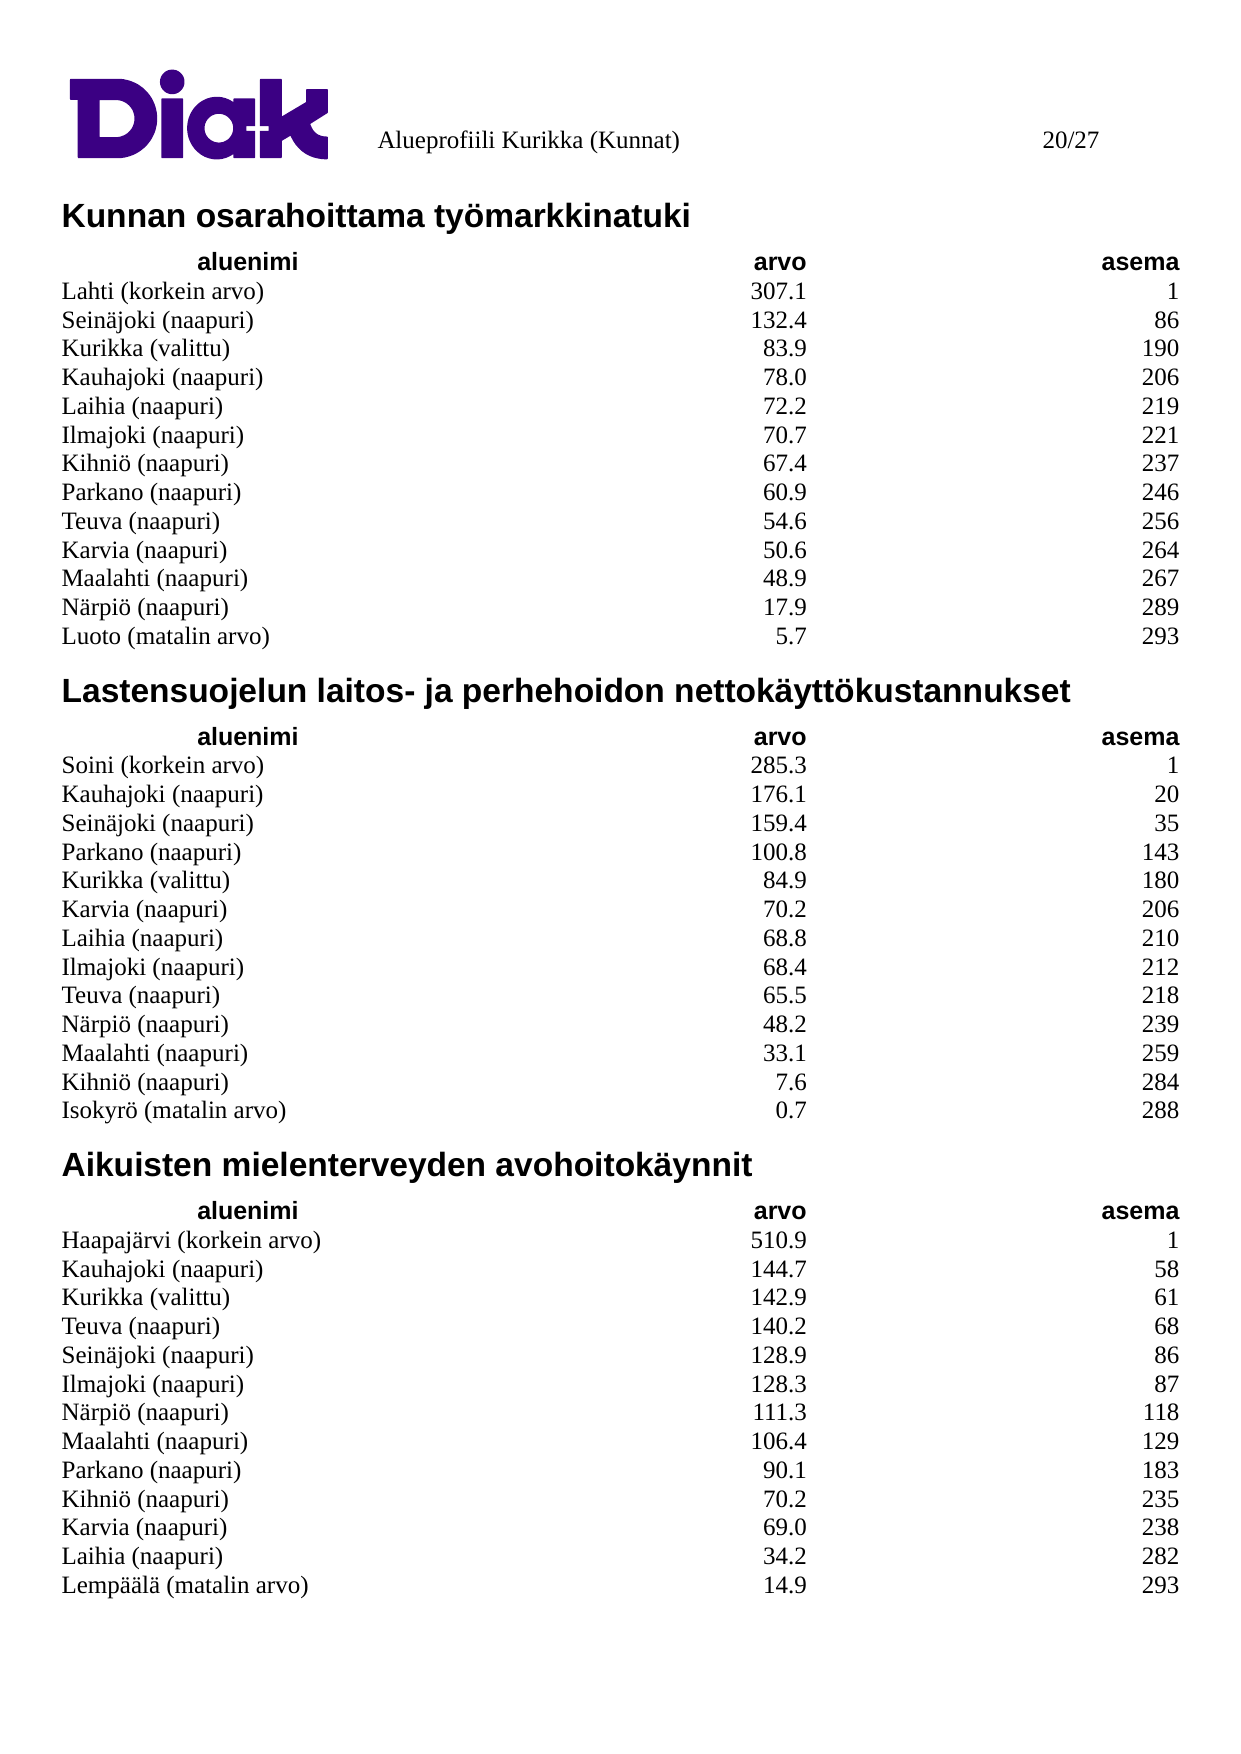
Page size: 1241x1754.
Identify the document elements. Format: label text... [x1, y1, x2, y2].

table_cell Kihniö (naapuri) [61, 1067, 434, 1096]
table_cell 58 [806, 1254, 1179, 1282]
table_cell 180 [806, 866, 1179, 894]
table_cell 69.0 [434, 1513, 806, 1541]
table_cell Seinäjoki (naapuri) [61, 305, 434, 333]
table_cell Kauhajoki (naapuri) [61, 362, 434, 391]
table_cell Maalahti (naapuri) [61, 564, 434, 592]
subtitle Kunnan osarahoittama työmarkkinatuki [61, 196, 1179, 235]
table_cell Kihniö (naapuri) [61, 449, 434, 477]
table_cell 100.8 [434, 837, 806, 866]
table_cell Laihia (naapuri) [61, 391, 434, 420]
table_cell 5.7 [434, 621, 806, 650]
table_cell 256 [806, 506, 1179, 535]
table_cell Teuva (naapuri) [61, 506, 434, 535]
table_cell 212 [806, 952, 1179, 981]
table_cell 72.2 [434, 391, 806, 420]
table_cell 54.6 [434, 506, 806, 535]
table_cell 238 [806, 1513, 1179, 1541]
table_cell Karvia (naapuri) [61, 1513, 434, 1541]
table_cell Ilmajoki (naapuri) [61, 1369, 434, 1397]
table_cell 129 [806, 1426, 1179, 1455]
table_cell Parkano (naapuri) [61, 477, 434, 506]
table_cell Maalahti (naapuri) [61, 1038, 434, 1067]
table_cell 140.2 [434, 1311, 806, 1340]
table_cell Karvia (naapuri) [61, 894, 434, 923]
table_cell 106.4 [434, 1426, 806, 1455]
table_cell 60.9 [434, 477, 806, 506]
table_cell 1 [806, 276, 1179, 305]
table_cell 237 [806, 449, 1179, 477]
table_cell 70.2 [434, 894, 806, 923]
table_cell 34.2 [434, 1541, 806, 1570]
subtitle Aikuisten mielenterveyden avohoitokäynnit [61, 1145, 1179, 1184]
table_cell 288 [806, 1096, 1179, 1124]
table_cell 282 [806, 1541, 1179, 1570]
table_cell 221 [806, 420, 1179, 448]
table_cell 293 [806, 1570, 1179, 1599]
table_cell Närpiö (naapuri) [61, 592, 434, 621]
table_cell Kauhajoki (naapuri) [61, 1254, 434, 1282]
table_cell Isokyrö (matalin arvo) [61, 1096, 434, 1124]
table_cell 61 [806, 1283, 1179, 1311]
table_cell Lahti (korkein arvo) [61, 276, 434, 305]
table_cell Kurikka (valittu) [61, 866, 434, 894]
table_header arvo [434, 722, 806, 751]
table_cell 159.4 [434, 808, 806, 837]
table_cell 20 [806, 779, 1179, 808]
table_cell 143 [806, 837, 1179, 866]
table_cell 68.8 [434, 923, 806, 952]
table_header asema [806, 247, 1179, 276]
table_header arvo [434, 247, 806, 276]
table_cell 65.5 [434, 981, 806, 1009]
table_cell 1 [806, 751, 1179, 779]
table_cell 86 [806, 1340, 1179, 1369]
table_cell 35 [806, 808, 1179, 837]
table_cell 50.6 [434, 535, 806, 563]
table_cell Parkano (naapuri) [61, 1455, 434, 1484]
table_cell 142.9 [434, 1283, 806, 1311]
table_cell Parkano (naapuri) [61, 837, 434, 866]
table_cell 118 [806, 1398, 1179, 1426]
table_header aluenimi [61, 722, 434, 751]
table_cell Laihia (naapuri) [61, 1541, 434, 1570]
table_cell 259 [806, 1038, 1179, 1067]
table_cell 206 [806, 894, 1179, 923]
table_cell 14.9 [434, 1570, 806, 1599]
table_cell 239 [806, 1009, 1179, 1038]
table_cell 86 [806, 305, 1179, 333]
table_cell Kurikka (valittu) [61, 334, 434, 362]
table_cell 183 [806, 1455, 1179, 1484]
table_cell 289 [806, 592, 1179, 621]
table_cell Teuva (naapuri) [61, 981, 434, 1009]
table_cell Haapajärvi (korkein arvo) [61, 1225, 434, 1254]
table_cell Soini (korkein arvo) [61, 751, 434, 779]
table_cell 70.7 [434, 420, 806, 448]
table_header aluenimi [61, 1196, 434, 1225]
table_cell Kihniö (naapuri) [61, 1484, 434, 1512]
table_cell Ilmajoki (naapuri) [61, 952, 434, 981]
table_cell Ilmajoki (naapuri) [61, 420, 434, 448]
table_cell Seinäjoki (naapuri) [61, 808, 434, 837]
table_header arvo [434, 1196, 806, 1225]
table_cell 68 [806, 1311, 1179, 1340]
table_cell 128.9 [434, 1340, 806, 1369]
table_cell 132.4 [434, 305, 806, 333]
table_header asema [806, 722, 1179, 751]
table_cell 246 [806, 477, 1179, 506]
table_cell Maalahti (naapuri) [61, 1426, 434, 1455]
table_cell 144.7 [434, 1254, 806, 1282]
table_cell 0.7 [434, 1096, 806, 1124]
table_cell 83.9 [434, 334, 806, 362]
table_cell 284 [806, 1067, 1179, 1096]
table_cell 219 [806, 391, 1179, 420]
table_cell 84.9 [434, 866, 806, 894]
subtitle Lastensuojelun laitos- ja perhehoidon nettokäyttökustannukset [61, 671, 1179, 709]
table_cell 264 [806, 535, 1179, 563]
table_cell 285.3 [434, 751, 806, 779]
table_cell Teuva (naapuri) [61, 1311, 434, 1340]
table_cell Närpiö (naapuri) [61, 1398, 434, 1426]
table_cell 78.0 [434, 362, 806, 391]
table_cell 128.3 [434, 1369, 806, 1397]
table_cell Luoto (matalin arvo) [61, 621, 434, 650]
table_cell 206 [806, 362, 1179, 391]
table_cell 7.6 [434, 1067, 806, 1096]
table_cell 111.3 [434, 1398, 806, 1426]
table_cell 235 [806, 1484, 1179, 1512]
table_cell Laihia (naapuri) [61, 923, 434, 952]
table_cell 48.9 [434, 564, 806, 592]
table_cell 210 [806, 923, 1179, 952]
table_cell Karvia (naapuri) [61, 535, 434, 563]
table_cell 70.2 [434, 1484, 806, 1512]
table_cell Närpiö (naapuri) [61, 1009, 434, 1038]
table_cell 48.2 [434, 1009, 806, 1038]
table_cell 267 [806, 564, 1179, 592]
table_cell 90.1 [434, 1455, 806, 1484]
table_header asema [806, 1196, 1179, 1225]
table_cell 1 [806, 1225, 1179, 1254]
table_cell 293 [806, 621, 1179, 650]
table_cell Kauhajoki (naapuri) [61, 779, 434, 808]
table_cell 68.4 [434, 952, 806, 981]
table_cell 176.1 [434, 779, 806, 808]
table_cell 510.9 [434, 1225, 806, 1254]
table_cell 87 [806, 1369, 1179, 1397]
table_cell Seinäjoki (naapuri) [61, 1340, 434, 1369]
table_cell Lempäälä (matalin arvo) [61, 1570, 434, 1599]
table_cell 17.9 [434, 592, 806, 621]
table_header aluenimi [61, 247, 434, 276]
table_cell 33.1 [434, 1038, 806, 1067]
table_cell 307.1 [434, 276, 806, 305]
table_cell 67.4 [434, 449, 806, 477]
table_cell Kurikka (valittu) [61, 1283, 434, 1311]
table_cell 218 [806, 981, 1179, 1009]
table_cell 190 [806, 334, 1179, 362]
